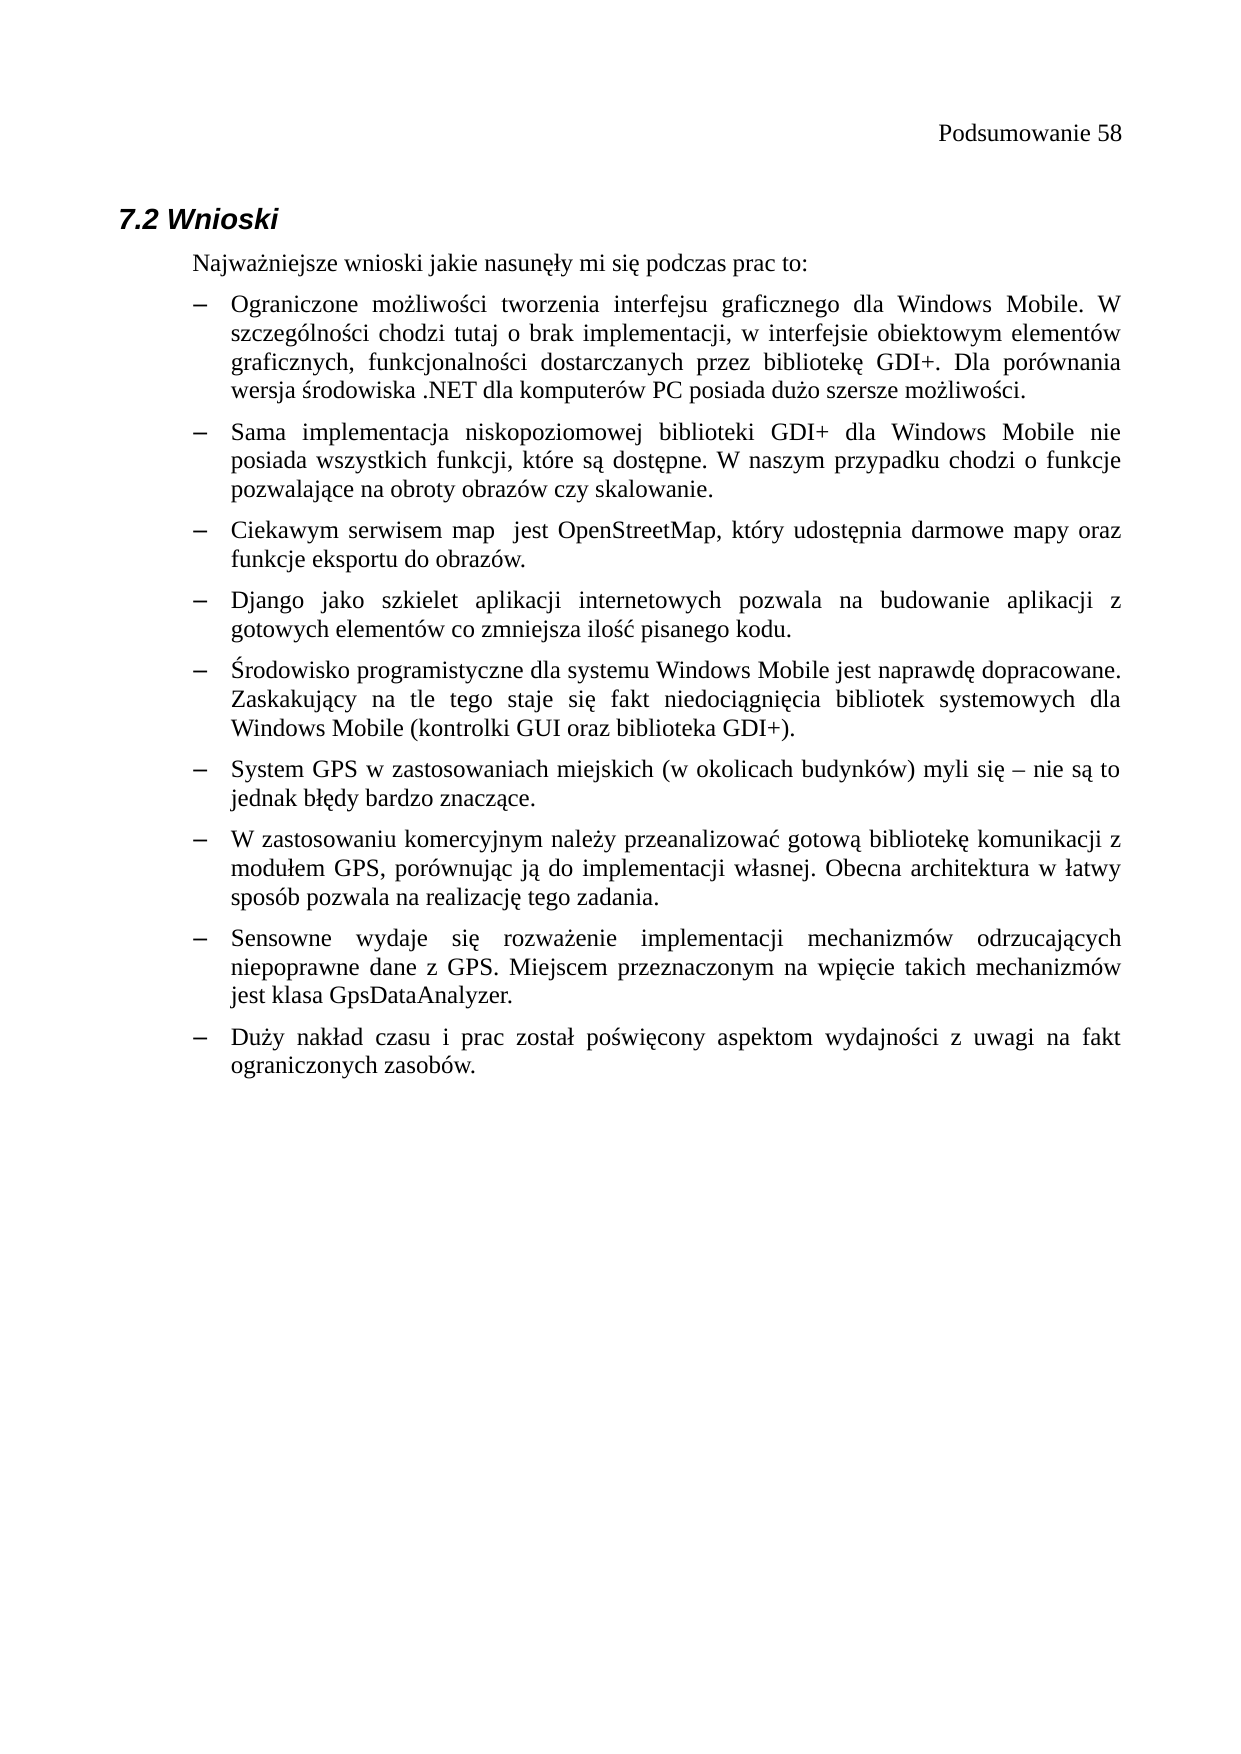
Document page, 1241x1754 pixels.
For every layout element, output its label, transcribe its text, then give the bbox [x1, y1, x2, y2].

list Django jako szkielet aplikacji internetowych pozwala na budowanie aplikacji z gotowych elementów co zmniejsza ilość pisanego kodu. [193, 586, 1122, 643]
list W zastosowaniu komercyjnym należy przeanalizować gotową bibliotekę komunikacji z modułem GPS, porównując ją do implementacji własnej. Obecna architektura w łatwy sposób pozwala na realizację tego zadania. [193, 824, 1122, 911]
list Sama implementacja niskopoziomowej biblioteki GDI+ dla Windows Mobile nie posiada wszystkich funkcji, które są dostępne. W naszym przypadku chodzi o funkcje pozwalające na obroty obrazów czy skalowanie. [193, 417, 1122, 503]
list Duży nakład czasu i prac został poświęcony aspektom wydajności z uwagi na fakt ograniczonych zasobów. [193, 1022, 1122, 1079]
list Ograniczone możliwości tworzenia interfejsu graficznego dla Windows Mobile. W szczególności chodzi tutaj o brak implementacji, w interfejsie obiektowym elementów graficznych, funkcjonalności dostarczanych przez bibliotekę GDI+. Dla porównania wersja środowiska .NET dla komputerów PC posiada dużo szersze możliwości. [193, 289, 1122, 404]
list System GPS w zastosowaniach miejskich (w okolicach budynków) myli się – nie są to jednak błędy bardzo znaczące. [193, 754, 1122, 812]
list Ciekawym serwisem map jest OpenStreetMap, który udostępnia darmowe mapy oraz funkcje eksportu do obrazów. [193, 516, 1122, 573]
list Środowisko programistyczne dla systemu Windows Mobile jest naprawdę dopracowane. Zaskakujący na tle tego staje się fakt niedociągnięcia bibliotek systemowych dla Windows Mobile (kontrolki GUI oraz biblioteka GDI+). [193, 656, 1122, 742]
subtitle 7.2 Wnioski [118, 202, 1122, 236]
list Sensowne wydaje się rozważenie implementacji mechanizmów odrzucających niepoprawne dane z GPS. Miejscem przeznaczonym na wpięcie takich mechanizmów jest klasa GpsDataAnalyzer. [193, 923, 1122, 1009]
text Najważniejsze wnioski jakie nasunęły mi się podczas prac to: [118, 248, 1122, 277]
